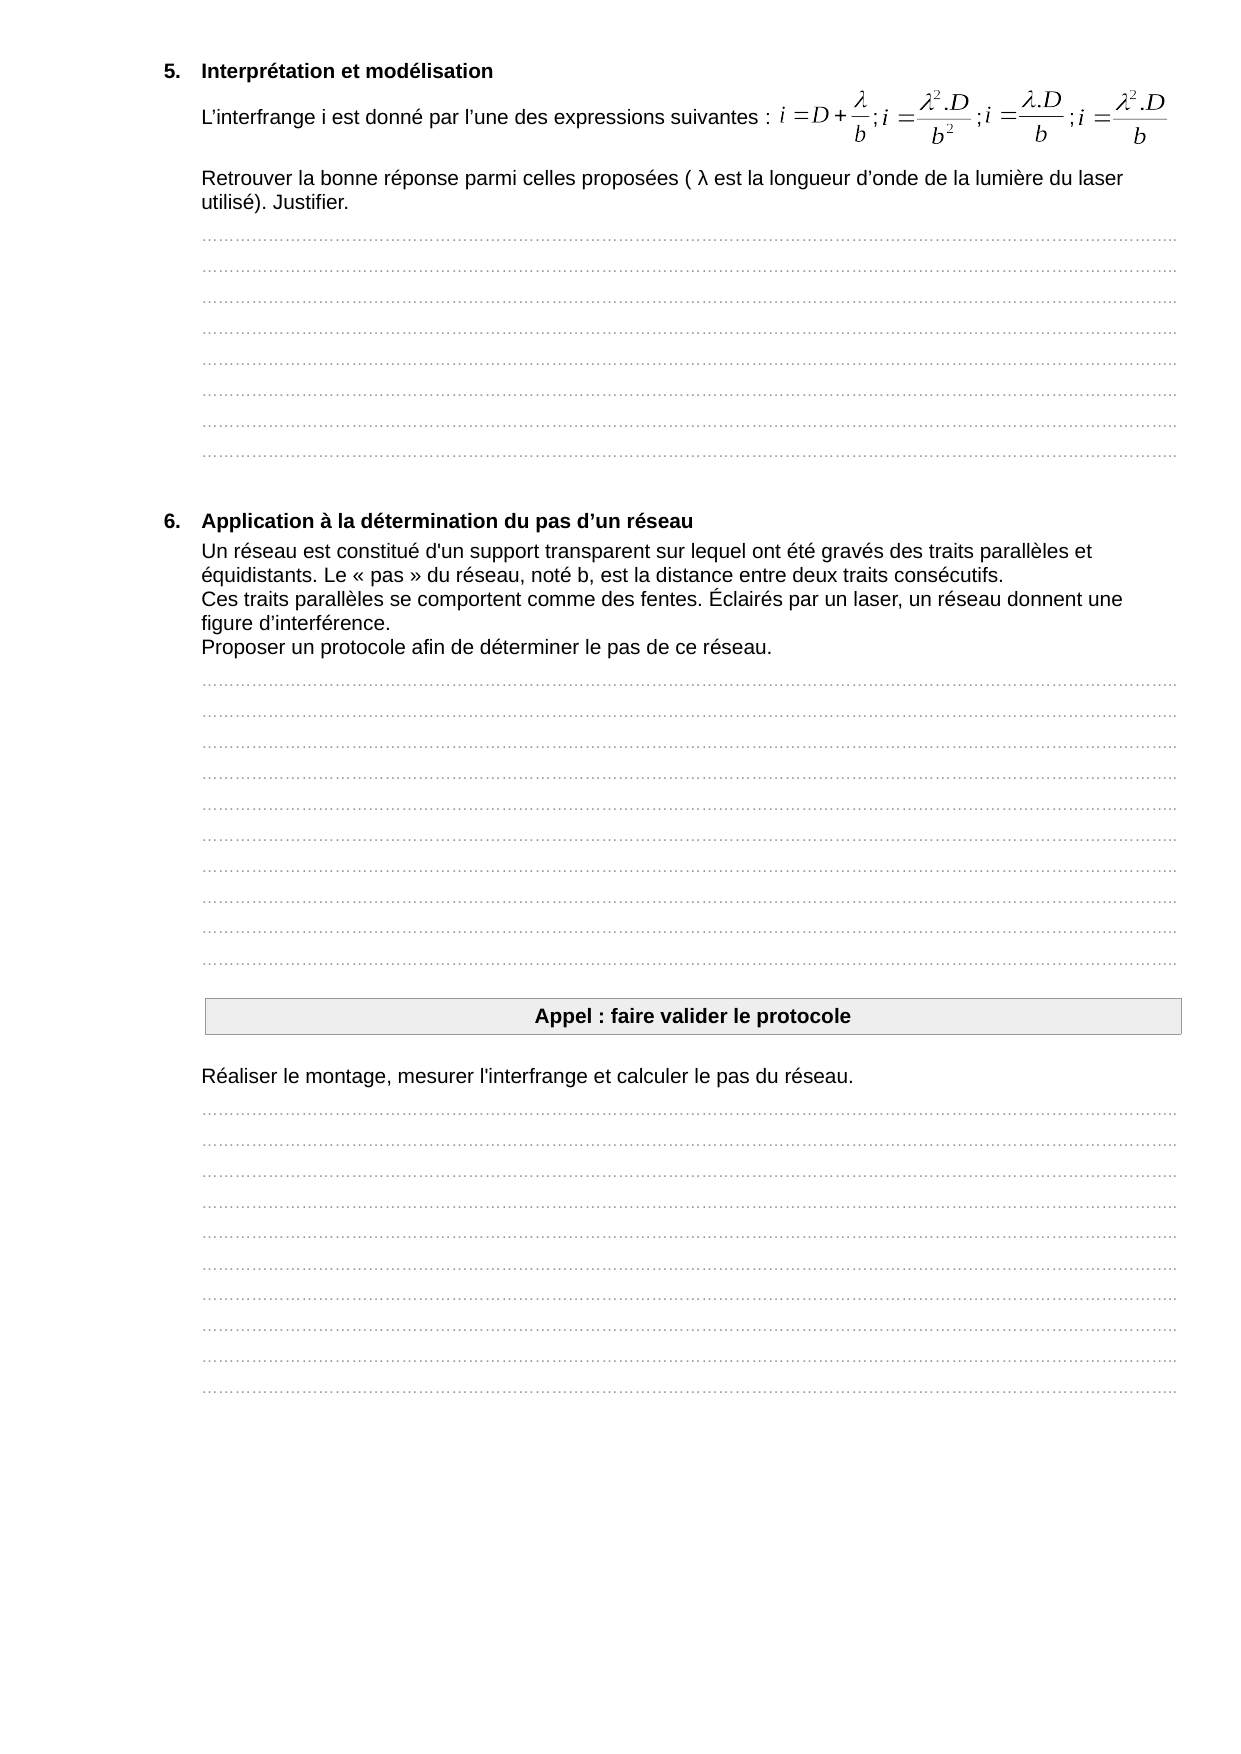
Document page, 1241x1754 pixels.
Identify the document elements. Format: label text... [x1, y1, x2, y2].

list Un réseau est constitué d'un support transparent sur lequel ont été gravés des traits parallèles et équidistants. Le « pas » du réseau, noté b, est la distance entre deux traits consécutifs. [163, 539, 1181, 587]
list Interprétation et modélisation [163, 59, 1181, 83]
list ………………………………………………………………………………………………………………………………………………………….. [163, 318, 1181, 338]
list ………………………………………………………………………………………………………………………………………………………….. [163, 671, 1181, 690]
list ………………………………………………………………………………………………………………………………………………………….. [163, 794, 1181, 814]
list ………………………………………………………………………………………………………………………………………………………….. [163, 826, 1181, 845]
list ………………………………………………………………………………………………………………………………………………………….. [163, 1378, 1181, 1397]
list ………………………………………………………………………………………………………………………………………………………….. [163, 380, 1181, 399]
list Ces traits parallèles se comportent comme des fentes. Éclairés par un laser, un réseau donnent une figure d’interférence. [163, 587, 1181, 635]
list ………………………………………………………………………………………………………………………………………………………….. [163, 949, 1181, 968]
list ………………………………………………………………………………………………………………………………………………………….. [163, 887, 1181, 907]
list Retrouver la bonne réponse parmi celles proposées ( λ est la longueur d’onde de la lumière du laser utilisé). Justifier. [163, 166, 1181, 214]
list ………………………………………………………………………………………………………………………………………………………….. [163, 1131, 1181, 1150]
list Proposer un protocole afin de déterminer le pas de ce réseau. [163, 635, 1181, 659]
list ………………………………………………………………………………………………………………………………………………………….. [163, 702, 1181, 721]
table_header Appel : faire valider le protocole [206, 999, 1181, 1034]
list ………………………………………………………………………………………………………………………………………………………….. [163, 764, 1181, 783]
list ………………………………………………………………………………………………………………………………………………………….. [163, 1192, 1181, 1212]
list ………………………………………………………………………………………………………………………………………………………….. [163, 226, 1181, 245]
list ………………………………………………………………………………………………………………………………………………………….. [163, 918, 1181, 937]
list ………………………………………………………………………………………………………………………………………………………….. [163, 411, 1181, 431]
list ………………………………………………………………………………………………………………………………………………………….. [163, 1223, 1181, 1242]
list ………………………………………………………………………………………………………………………………………………………….. [163, 257, 1181, 276]
list ………………………………………………………………………………………………………………………………………………………….. [163, 1099, 1181, 1119]
list ………………………………………………………………………………………………………………………………………………………….. [163, 1254, 1181, 1273]
list ………………………………………………………………………………………………………………………………………………………….. [163, 1316, 1181, 1335]
list ………………………………………………………………………………………………………………………………………………………….. [163, 1285, 1181, 1304]
list ………………………………………………………………………………………………………………………………………………………….. [163, 288, 1181, 307]
list ………………………………………………………………………………………………………………………………………………………….. [163, 1347, 1181, 1366]
list ………………………………………………………………………………………………………………………………………………………….. [163, 442, 1181, 485]
list Application à la détermination du pas d’un réseau [163, 509, 1181, 533]
list Réaliser le montage, mesurer l'interfrange et calculer le pas du réseau. [163, 1064, 1181, 1088]
list ………………………………………………………………………………………………………………………………………………………….. [163, 1161, 1181, 1181]
list ………………………………………………………………………………………………………………………………………………………….. [163, 349, 1181, 369]
list L’interfrange i est donné par l’une des expressions suivantes : ;;; [163, 83, 1181, 166]
list ………………………………………………………………………………………………………………………………………………………….. [163, 733, 1181, 752]
list ………………………………………………………………………………………………………………………………………………………….. [163, 856, 1181, 876]
